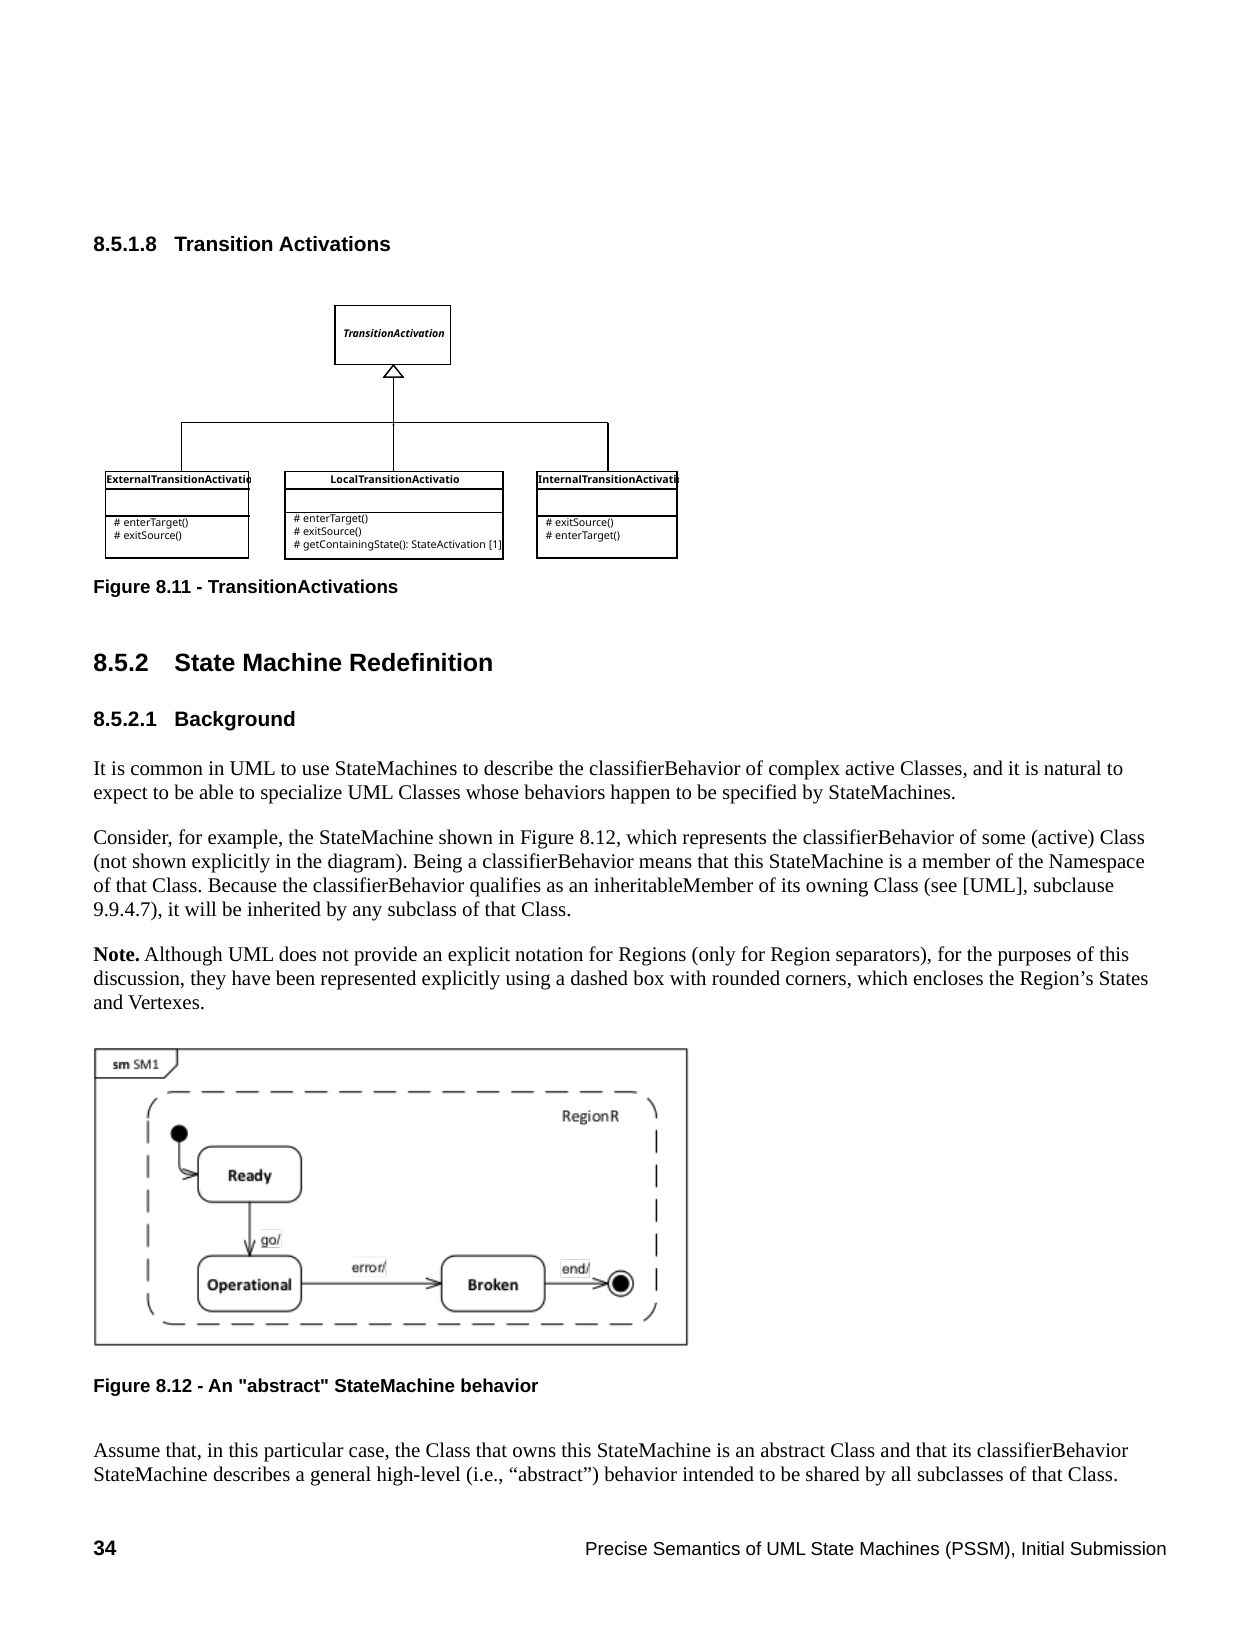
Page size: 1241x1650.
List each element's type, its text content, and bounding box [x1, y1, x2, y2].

subtitle Background [93, 706, 1164, 731]
text It is common in UML to use StateMachines to describe the classifierBehavior of complex active Classes, and it is natural to expect to be able to specialize UML Classes whose behaviors happen to be specified by StateMachines. [93, 756, 1164, 804]
picture [93, 1047, 689, 1372]
text Figure 8.12 - An "abstract" StateMachine behavior [93, 1372, 689, 1396]
text Assume that, in this particular case, the Class that owns this StateMachine is an abstract Class and that its classifierBehavior StateMachine describes a general high-level (i.e., “abstract”) behavior intended to be shared by all subclasses of that Class. [93, 1438, 1164, 1486]
text Consider, for example, the StateMachine shown in Figure 8.12, which represents the classifierBehavior of some (active) Class (not shown explicitly in the diagram). Being a classifierBehavior means that this StateMachine is a member of the Namespace of that Class. Because the classifierBehavior qualifies as an inheritableMember of its owning Class (see [UML], subclause 9.9.4.7), it will be inherited by any subclass of that Class. [93, 825, 1164, 921]
text Figure 8.11 - TransitionActivations [93, 293, 692, 597]
subtitle Transition Activations [93, 231, 1164, 256]
text Note. Although UML does not provide an explicit notation for Regions (only for Region separators), for the purposes of this discussion, they have been represented explicitly using a dashed box with rounded corners, which encloses the Region’s States and Vertexes. [93, 942, 1164, 1014]
subtitle State Machine Redefinition [93, 647, 1164, 676]
